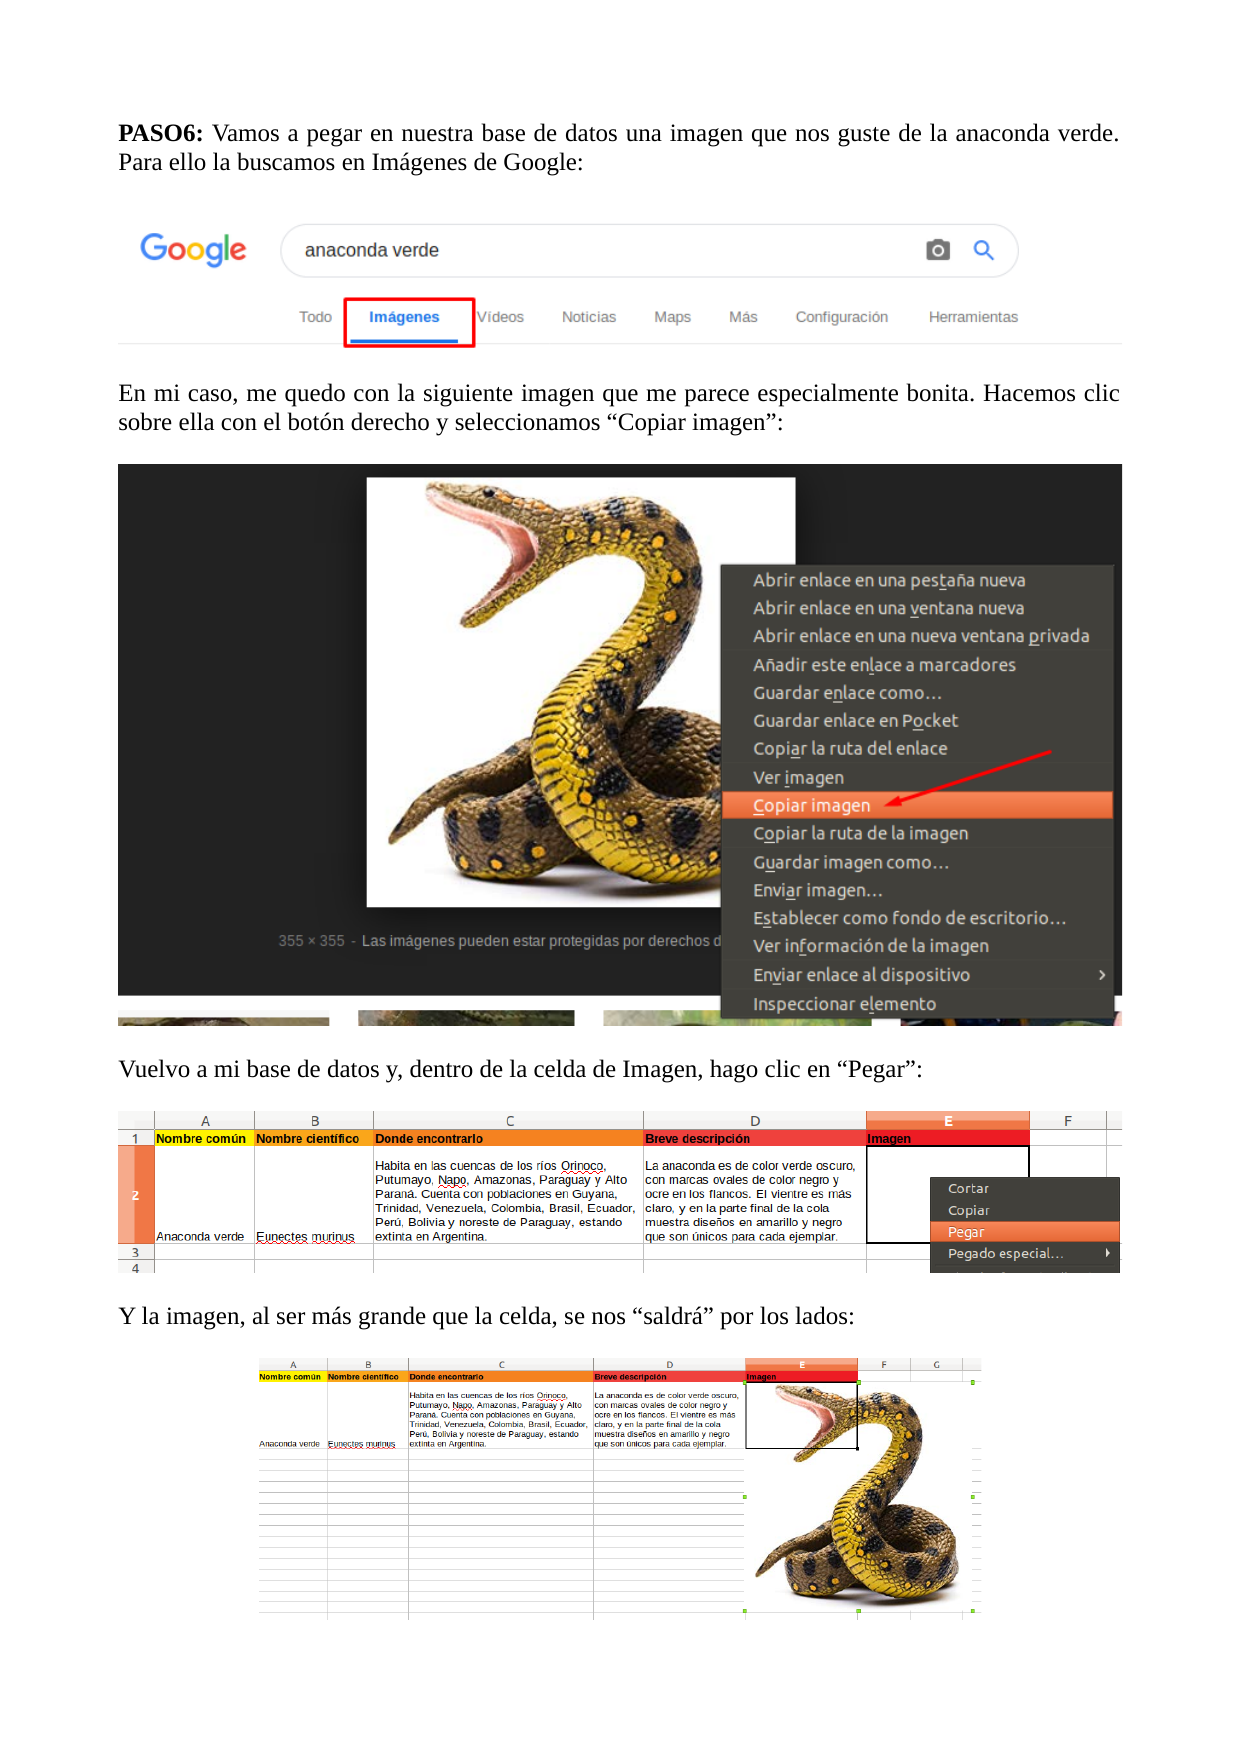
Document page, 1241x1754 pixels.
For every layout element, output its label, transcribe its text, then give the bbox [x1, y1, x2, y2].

picture [259, 1358, 982, 1620]
text PASO6: Vamos a pegar en nuestra base de datos una imagen que nos guste de la anaconda verde. Para ello la buscamos en Imágenes de Google: [118, 118, 1122, 176]
picture [118, 1111, 1123, 1273]
text En mi caso, me quedo con la siguiente imagen que me parece especialmente bonita. Hacemos clic sobre ella con el botón derecho y seleccionamos “Copiar imagen”: [118, 378, 1122, 435]
text Y la imagen, al ser más grande que la celda, se nos “saldrá” por los lados: [118, 1301, 1122, 1330]
picture [118, 204, 1123, 349]
text Vuelvo a mi base de datos y, dentro de la celda de Imagen, hago clic en “Pegar”: [118, 1054, 1122, 1083]
picture [118, 464, 1123, 1026]
